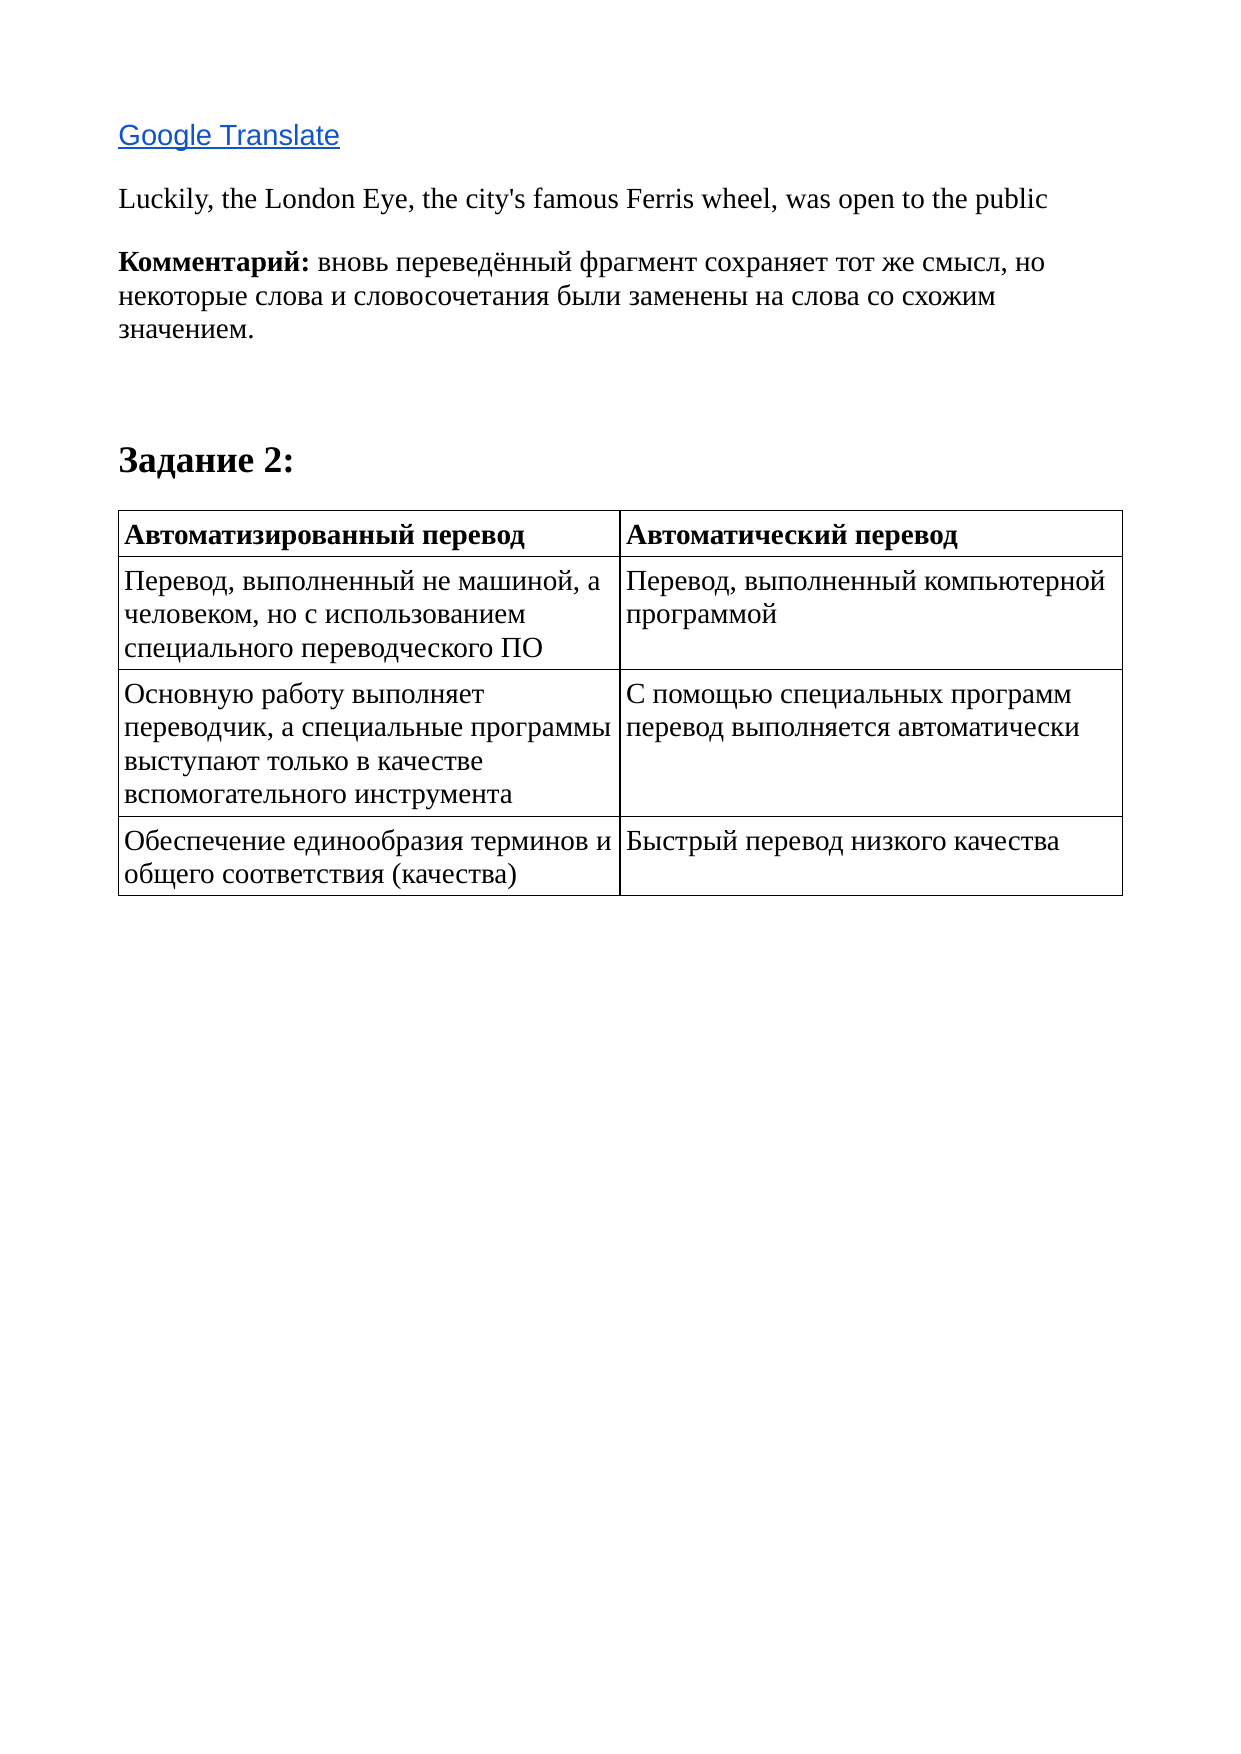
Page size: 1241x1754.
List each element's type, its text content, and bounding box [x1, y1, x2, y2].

table_header Автоматизированный перевод [119, 511, 619, 556]
table_header Автоматический перевод [621, 511, 1122, 556]
text Luckily, the London Eye, the city's famous Ferris wheel, was open to the public [118, 181, 1122, 215]
text Комментарий: вновь переведённый фрагмент сохраняет тот же смысл, но некоторые слова и словосочетания были заменены на слова со схожим значением. [118, 244, 1122, 345]
table_cell Обеспечение единообразия терминов и общего соответствия (качества) [119, 817, 619, 895]
text Google Translate [118, 118, 1122, 152]
table_cell Основную работу выполняет переводчик, а специальные программы выступают только в качестве вспомогательного инструмента [119, 670, 619, 816]
table_cell Быстрый перевод низкого качества [621, 817, 1122, 895]
table_cell Перевод, выполненный компьютерной программой [621, 557, 1122, 669]
table_cell Перевод, выполненный не машиной, а человеком, но с использованием специального переводческого ПО [119, 557, 619, 669]
table_cell С помощью специальных программ перевод выполняется автоматически [621, 670, 1122, 816]
text Задание 2: [118, 437, 1122, 481]
